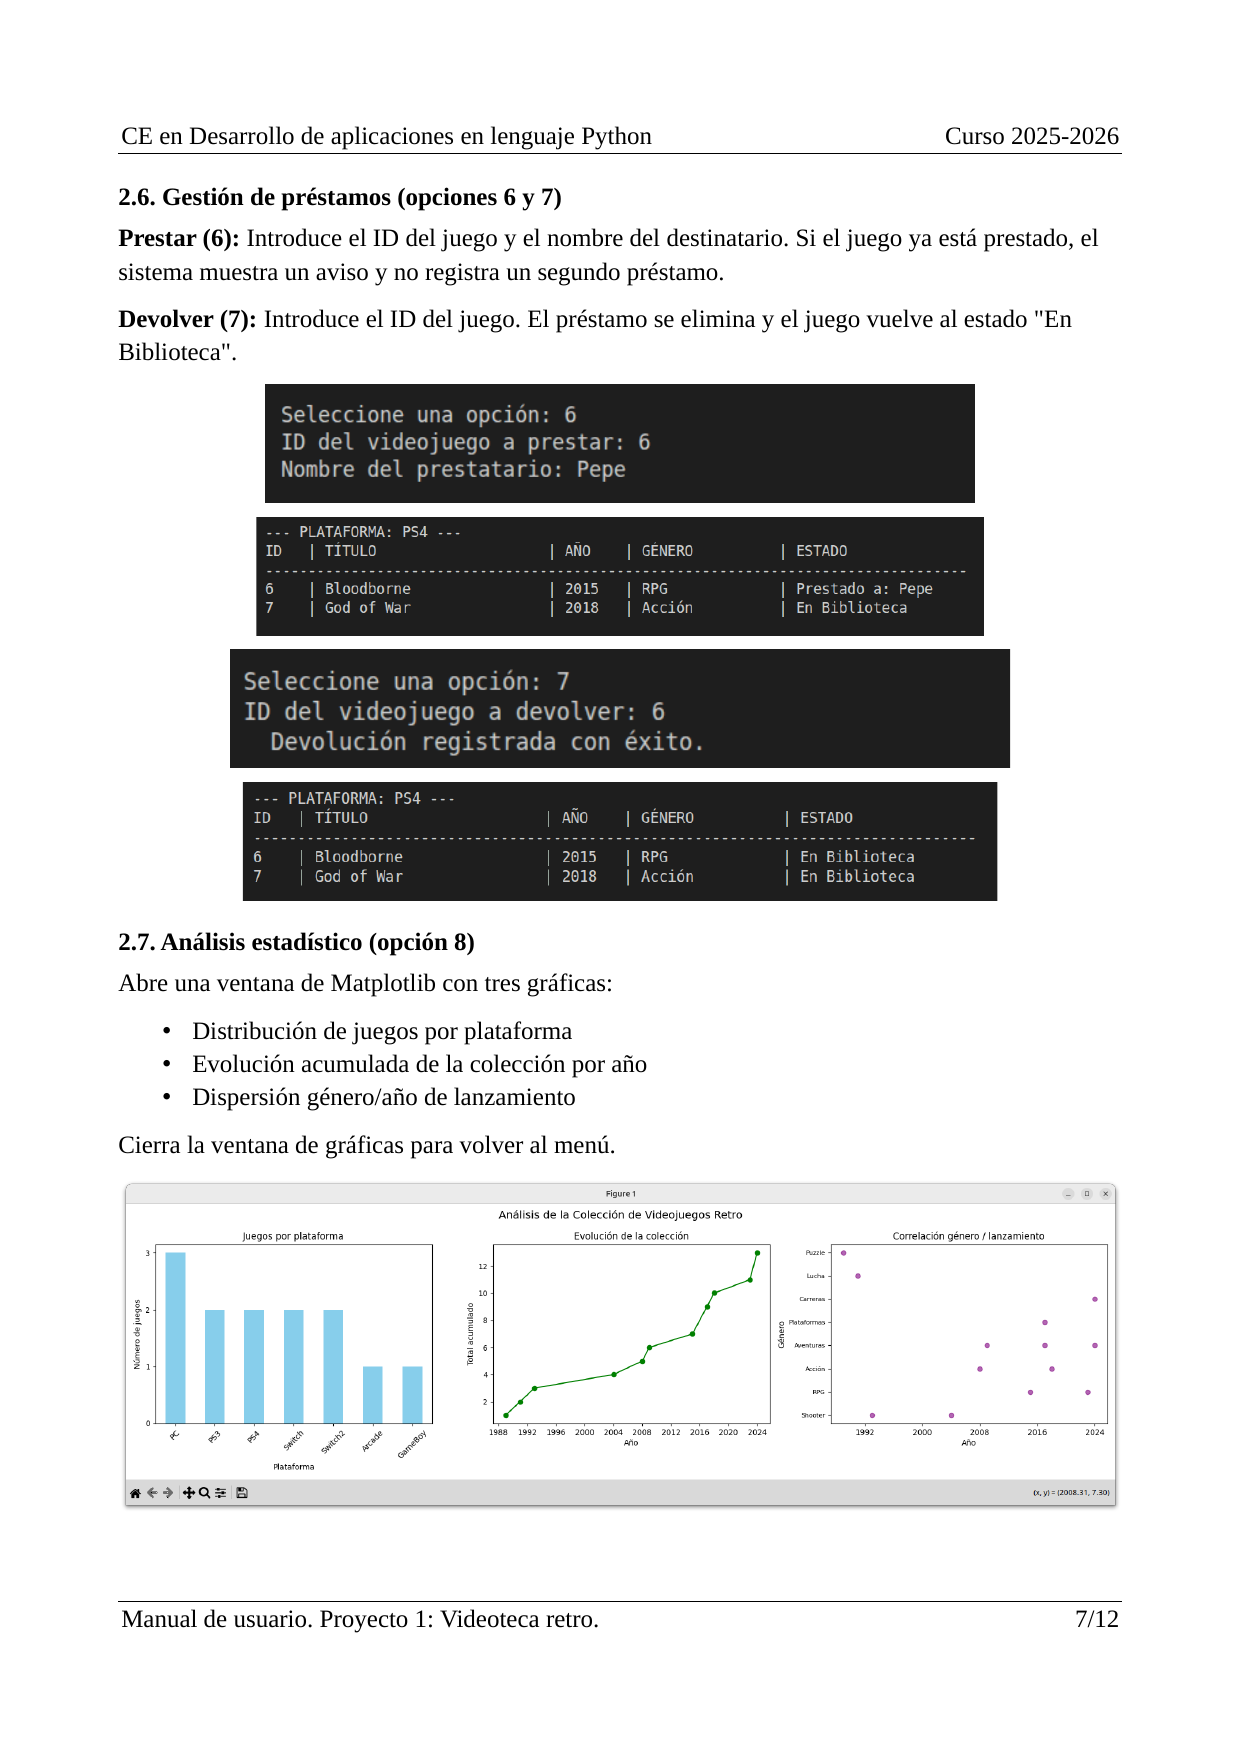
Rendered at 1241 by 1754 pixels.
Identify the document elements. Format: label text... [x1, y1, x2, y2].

picture [230, 649, 1011, 768]
text Devolver (7): Introduce el ID del juego. El préstamo se elimina y el juego vuelve al estado "En Biblioteca". [118, 304, 1122, 366]
subtitle 2.7. Análisis estadístico (opción 8) [118, 927, 1122, 956]
table_cell [118, 517, 1122, 650]
list Dispersión género/año de lanzamiento [162, 1082, 1122, 1111]
picture [118, 1177, 1123, 1514]
text Prestar (6): Introduce el ID del juego y el nombre del destinatario. Si el juego ya está prestado, el sistema muestra un aviso y no registra un segundo préstamo. [118, 223, 1122, 285]
text Abre una ventana de Matplotlib con tres gráficas: [118, 968, 1122, 997]
list Evolución acumulada de la colección por año [162, 1049, 1122, 1078]
text Cierra la ventana de gráficas para volver al menú. [118, 1130, 1122, 1158]
list Distribución de juegos por plataforma [162, 1016, 1122, 1045]
picture [256, 517, 984, 636]
picture [265, 384, 975, 503]
table_cell [118, 650, 1122, 782]
subtitle 2.6. Gestión de préstamos (opciones 6 y 7) [118, 182, 1122, 211]
table_cell [118, 782, 1122, 915]
picture [242, 782, 998, 901]
table_header [118, 385, 1122, 517]
